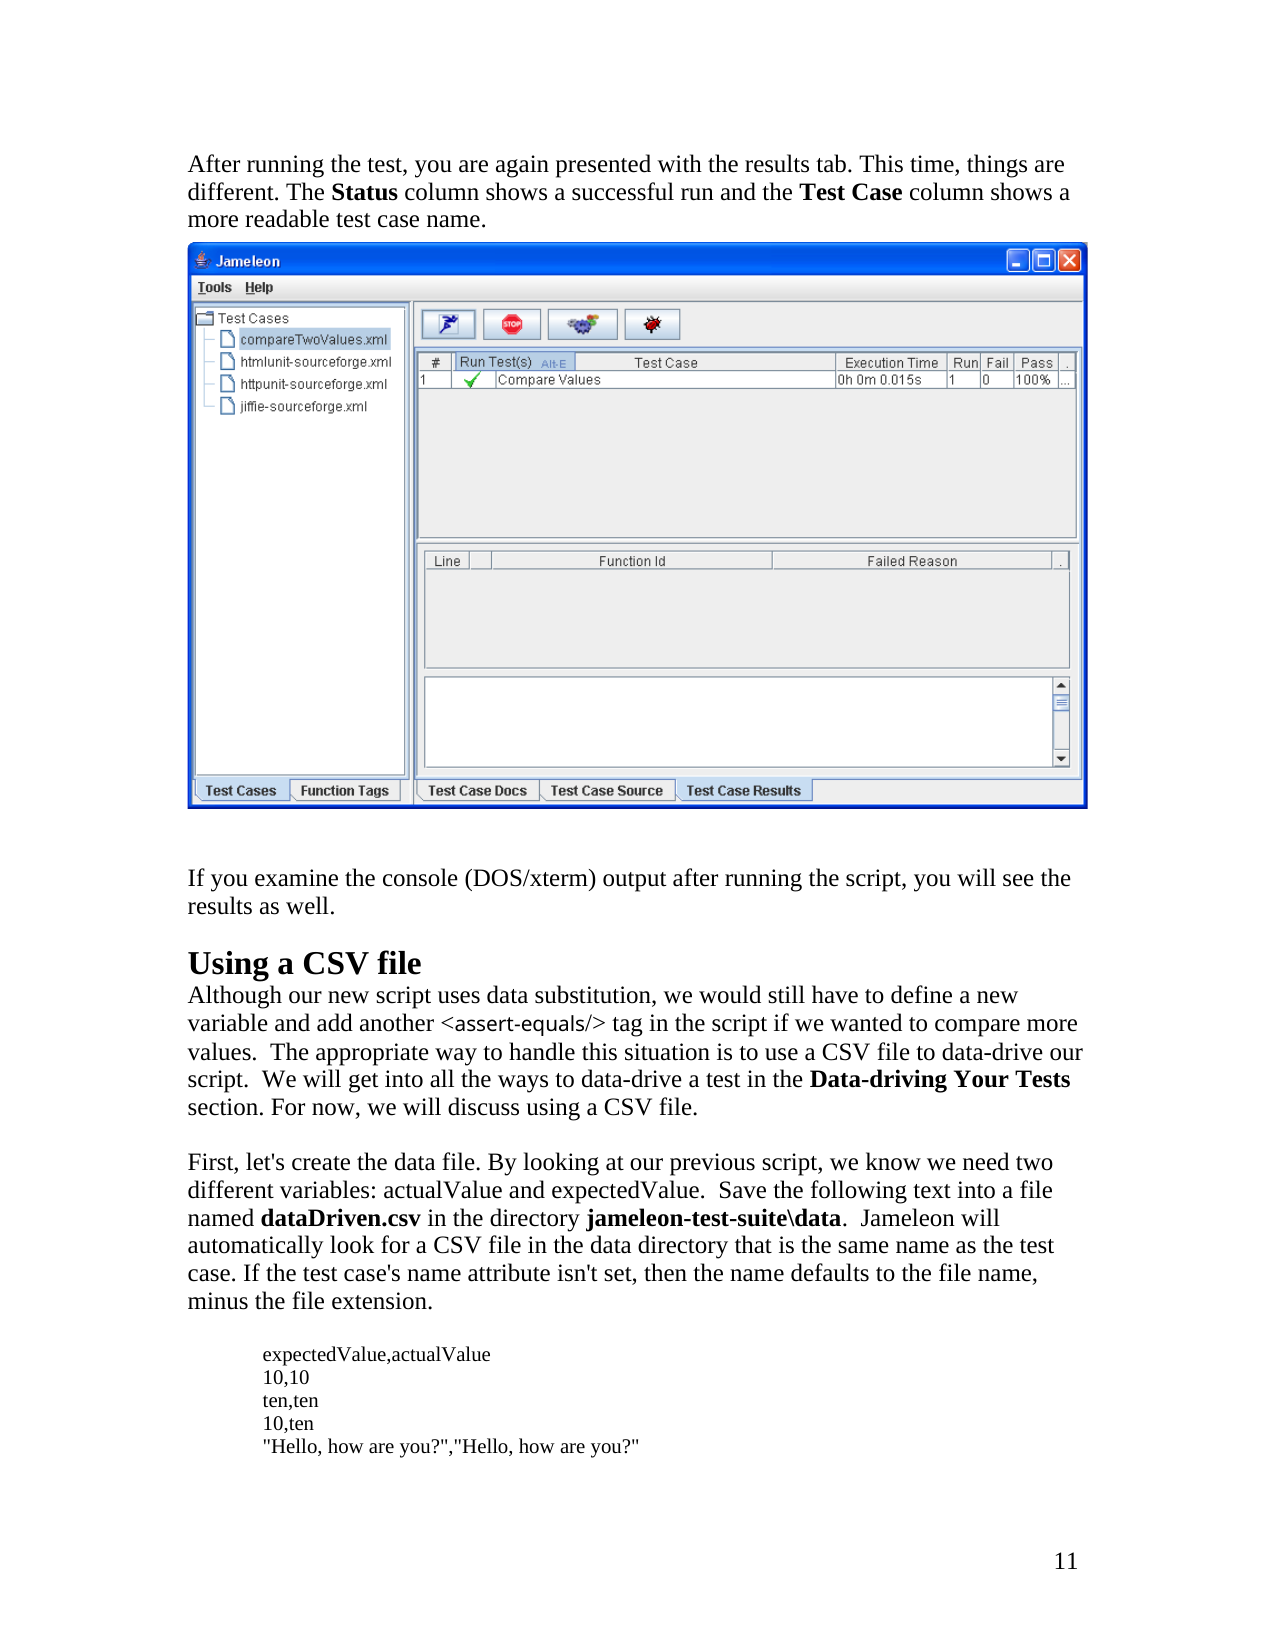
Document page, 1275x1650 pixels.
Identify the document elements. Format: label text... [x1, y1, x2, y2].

text Although our new script uses data substitution, we would still have to define a new variable and add another <assert-equals/> tag in the script if we wanted to compare more values. The appropriate way to handle this situation is to use a CSV file to data-drive our script. We will get into all the ways to data-drive a test in the Data-driving Your Tests section. For now, we will discuss using a CSV file. [187, 981, 1087, 1148]
text 10,10 [262, 1366, 1087, 1389]
text First, let's create the data file. By looking at our previous script, we know we need two different variables: actualValue and expectedValue. Save the following text into a file named dataDriven.csv in the directory jameleon-test-suite\data. Jameleon will automatically look for a CSV file in the data directory that is the same name as the test case. If the test case's name attribute isn't set, then the name defaults to the file name, minus the file extension. [187, 1148, 1087, 1315]
text If you examine the console (DOS/xterm) output after running the script, you will see the results as well. [187, 864, 1087, 919]
text expectedValue,actualValue [262, 1342, 1087, 1366]
text "Hello, how are you?","Hello, how are you?" [262, 1435, 1087, 1458]
text ten,ten [262, 1389, 1087, 1412]
picture [187, 242, 1088, 809]
text After running the test, you are again presented with the results tab. This time, things are different. The Status column shows a successful run and the Test Case column shows a more readable test case name. [187, 150, 1087, 233]
text 10,ten [262, 1412, 1087, 1435]
subtitle Using a CSV file [187, 944, 1087, 981]
